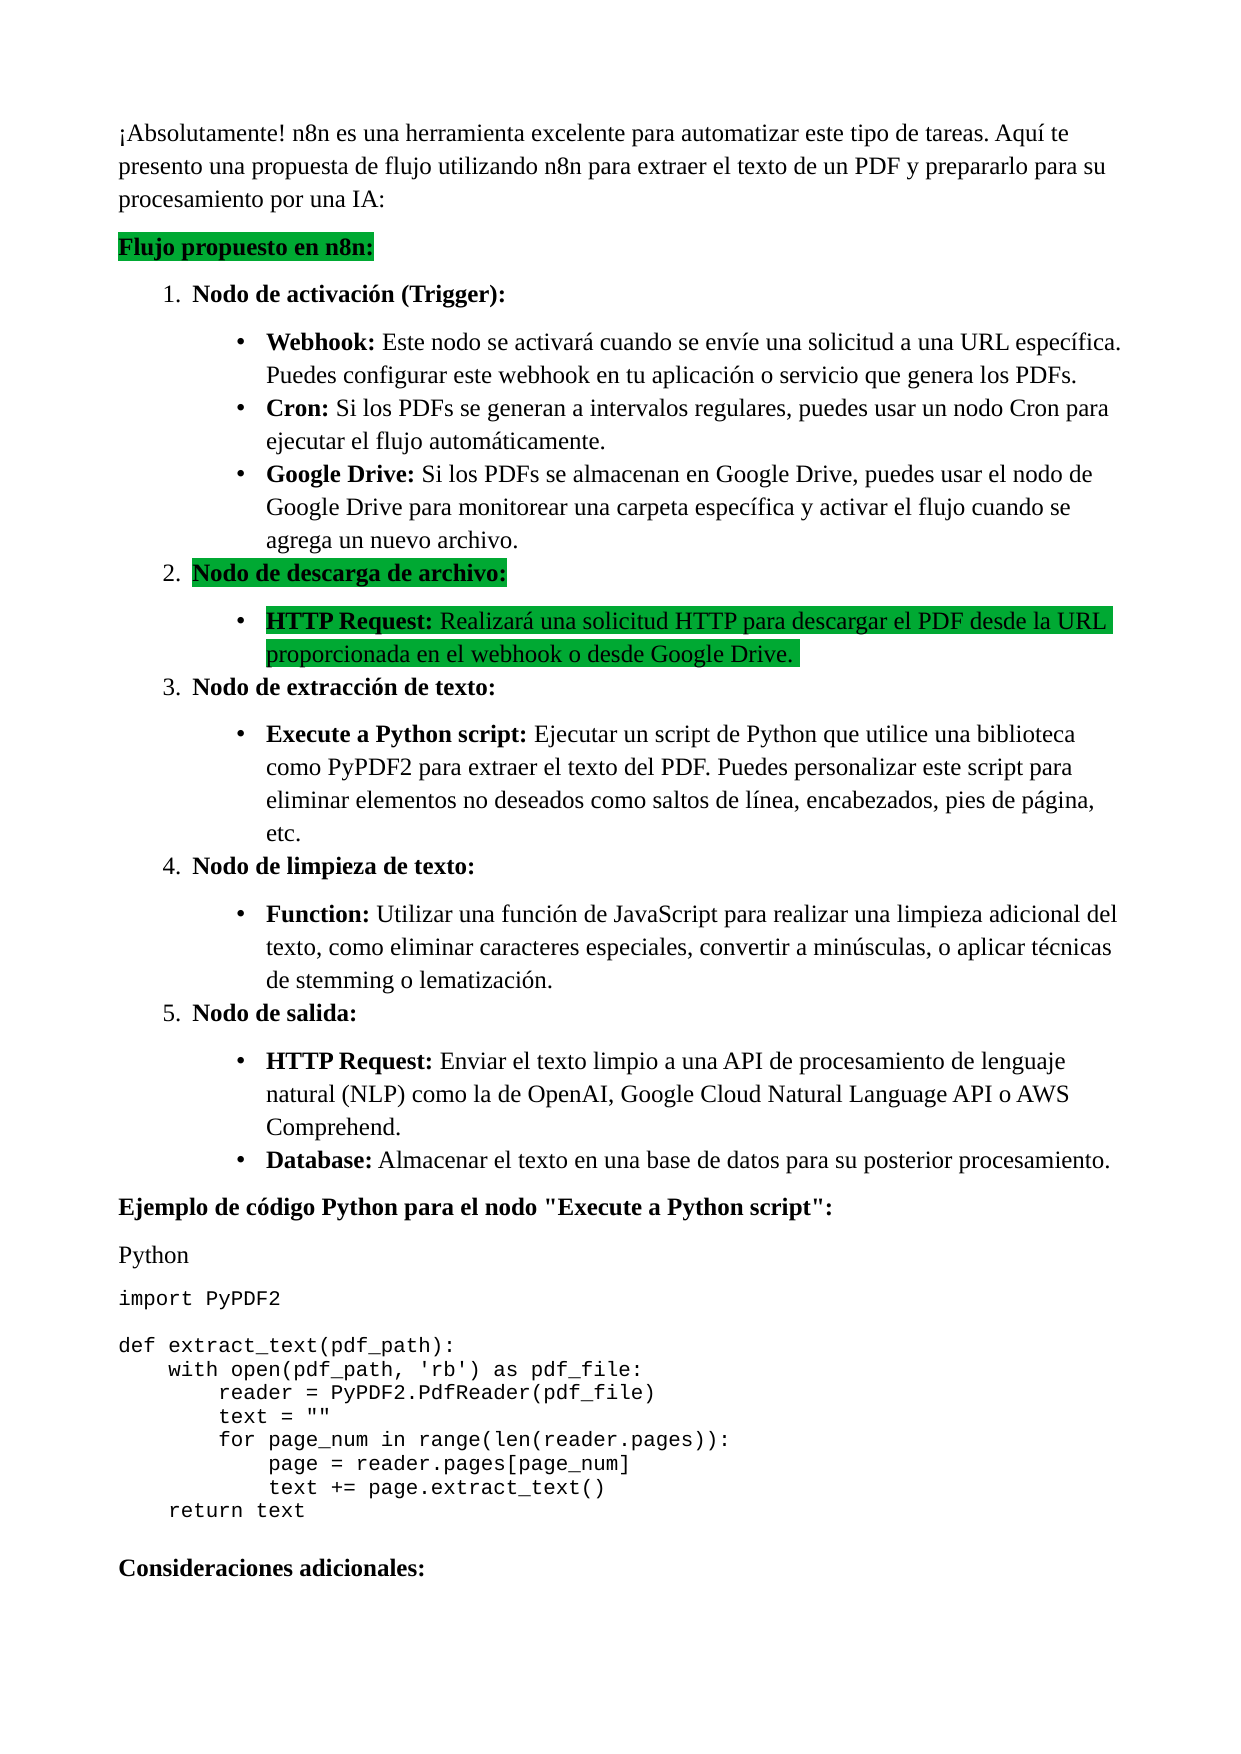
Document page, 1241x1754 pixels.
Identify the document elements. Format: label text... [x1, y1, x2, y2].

list Nodo de descarga de archivo: [162, 558, 1122, 587]
text reader = PyPDF2.PdfReader(pdf_file) [118, 1382, 1122, 1406]
text page = reader.pages[page_num] [118, 1453, 1122, 1477]
text ¡Absolutamente! n8n es una herramienta excelente para automatizar este tipo de tareas. Aquí te presento una propuesta de flujo utilizando n8n para extraer el texto de un PDF y prepararlo para su procesamiento por una IA: [118, 118, 1122, 213]
text Ejemplo de código Python para el nodo "Execute a Python script": [118, 1192, 1122, 1221]
text Consideraciones adicionales: [118, 1553, 1122, 1582]
list Database: Almacenar el texto en una base de datos para su posterior procesamiento. [236, 1145, 1122, 1173]
text def extract_text(pdf_path): [118, 1335, 1122, 1358]
list Webhook: Este nodo se activará cuando se envíe una solicitud a una URL específica. Puedes configurar este webhook en tu aplicación o servicio que genera los PDFs. [236, 327, 1122, 389]
text Python [118, 1240, 1122, 1269]
text text += page.extract_text() [118, 1477, 1122, 1500]
list Google Drive: Si los PDFs se almacenan en Google Drive, puedes usar el nodo de Google Drive para monitorear una carpeta específica y activar el flujo cuando se agrega un nuevo archivo. [236, 459, 1122, 554]
text return text [118, 1500, 1122, 1524]
text with open(pdf_path, 'rb') as pdf_file: [118, 1358, 1122, 1382]
text Flujo propuesto en n8n: [118, 232, 1122, 261]
text text = "" [118, 1406, 1122, 1429]
list HTTP Request: Realizará una solicitud HTTP para descargar el PDF desde la URL proporcionada en el webhook o desde Google Drive. [236, 606, 1122, 667]
list Execute a Python script: Ejecutar un script de Python que utilice una biblioteca como PyPDF2 para extraer el texto del PDF. Puedes personalizar este script para eliminar elementos no deseados como saltos de línea, encabezados, pies de página, etc. [236, 719, 1122, 847]
list Function: Utilizar una función de JavaScript para realizar una limpieza adicional del texto, como eliminar caracteres especiales, convertir a minúsculas, o aplicar técnicas de stemming o lematización. [236, 899, 1122, 994]
list Nodo de limpieza de texto: [162, 851, 1122, 880]
text for page_num in range(len(reader.pages)): [118, 1429, 1122, 1453]
list Nodo de activación (Trigger): [162, 279, 1122, 308]
list Nodo de extracción de texto: [162, 672, 1122, 701]
text import PyPDF2 [118, 1288, 1122, 1311]
list Cron: Si los PDFs se generan a intervalos regulares, puedes usar un nodo Cron para ejecutar el flujo automáticamente. [236, 393, 1122, 455]
list Nodo de salida: [162, 998, 1122, 1027]
list HTTP Request: Enviar el texto limpio a una API de procesamiento de lenguaje natural (NLP) como la de OpenAI, Google Cloud Natural Language API o AWS Comprehend. [236, 1046, 1122, 1141]
